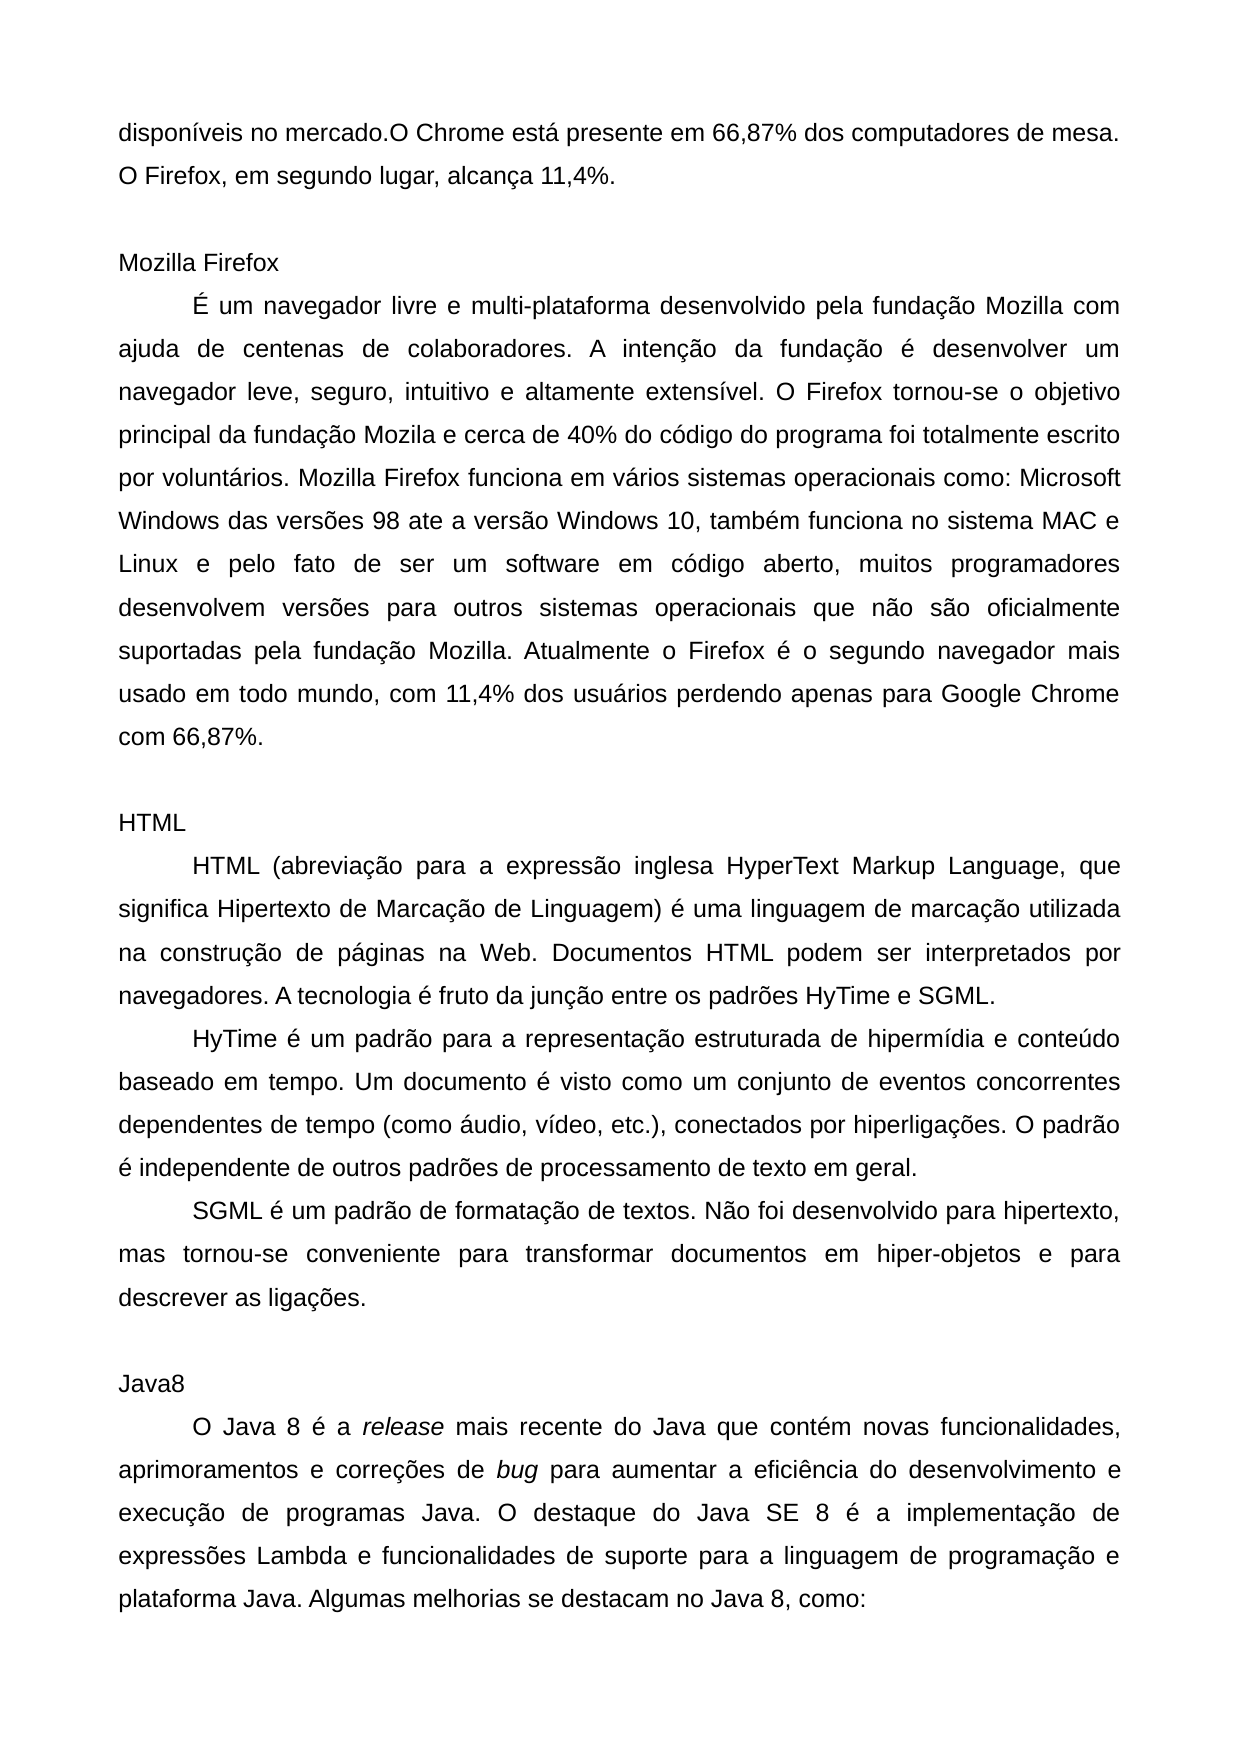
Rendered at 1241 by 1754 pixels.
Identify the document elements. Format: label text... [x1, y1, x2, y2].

text SGML é um padrão de formatação de textos. Não foi desenvolvido para hipertexto, mas tornou-se conveniente para transformar documentos em hiper-objetos e para descrever as ligações. [118, 1196, 1122, 1311]
text HTML (abreviação para a expressão inglesa HyperText Markup Language, que significa Hipertexto de Marcação de Linguagem) é uma linguagem de marcação utilizada na construção de páginas na Web. Documentos HTML podem ser interpretados por navegadores. A tecnologia é fruto da junção entre os padrões HyTime e SGML. [118, 851, 1122, 1009]
text O Java 8 é a release mais recente do Java que contém novas funcionalidades, aprimoramentos e correções de bug para aumentar a eficiência do desenvolvimento e execução de programas Java. O destaque do Java SE 8 é a implementação de expressões Lambda e funcionalidades de suporte para a linguagem de programação e plataforma Java. Algumas melhorias se destacam no Java 8, como: [118, 1412, 1122, 1613]
text HyTime é um padrão para a representação estruturada de hipermídia e conteúdo baseado em tempo. Um documento é visto como um conjunto de eventos concorrentes dependentes de tempo (como áudio, vídeo, etc.), conectados por hiperligações. O padrão é independente de outros padrões de processamento de texto em geral. [118, 1024, 1122, 1182]
text É um navegador livre e multi-plataforma desenvolvido pela fundação Mozilla com ajuda de centenas de colaboradores. A intenção da fundação é desenvolver um navegador leve, seguro, intuitivo e altamente extensível. O Firefox tornou-se o objetivo principal da fundação Mozila e cerca de 40% do código do programa foi totalmente escrito por voluntários. Mozilla Firefox funciona em vários sistemas operacionais como: Microsoft Windows das versões 98 ate a versão Windows 10, também funciona no sistema MAC e Linux e pelo fato de ser um software em código aberto, muitos programadores desenvolvem versões para outros sistemas operacionais que não são oficialmente suportadas pela fundação Mozilla. Atualmente o Firefox é o segundo navegador mais usado em todo mundo, com 11,4% dos usuários perdendo apenas para Google Chrome com 66,87%. [118, 291, 1122, 751]
text disponíveis no mercado.O Chrome está presente em 66,87% dos computadores de mesa. O Firefox, em segundo lugar, alcança 11,4%. [118, 118, 1122, 190]
text HTML [118, 808, 1122, 837]
text Java8 [118, 1369, 1122, 1397]
text Mozilla Firefox [118, 247, 1122, 276]
